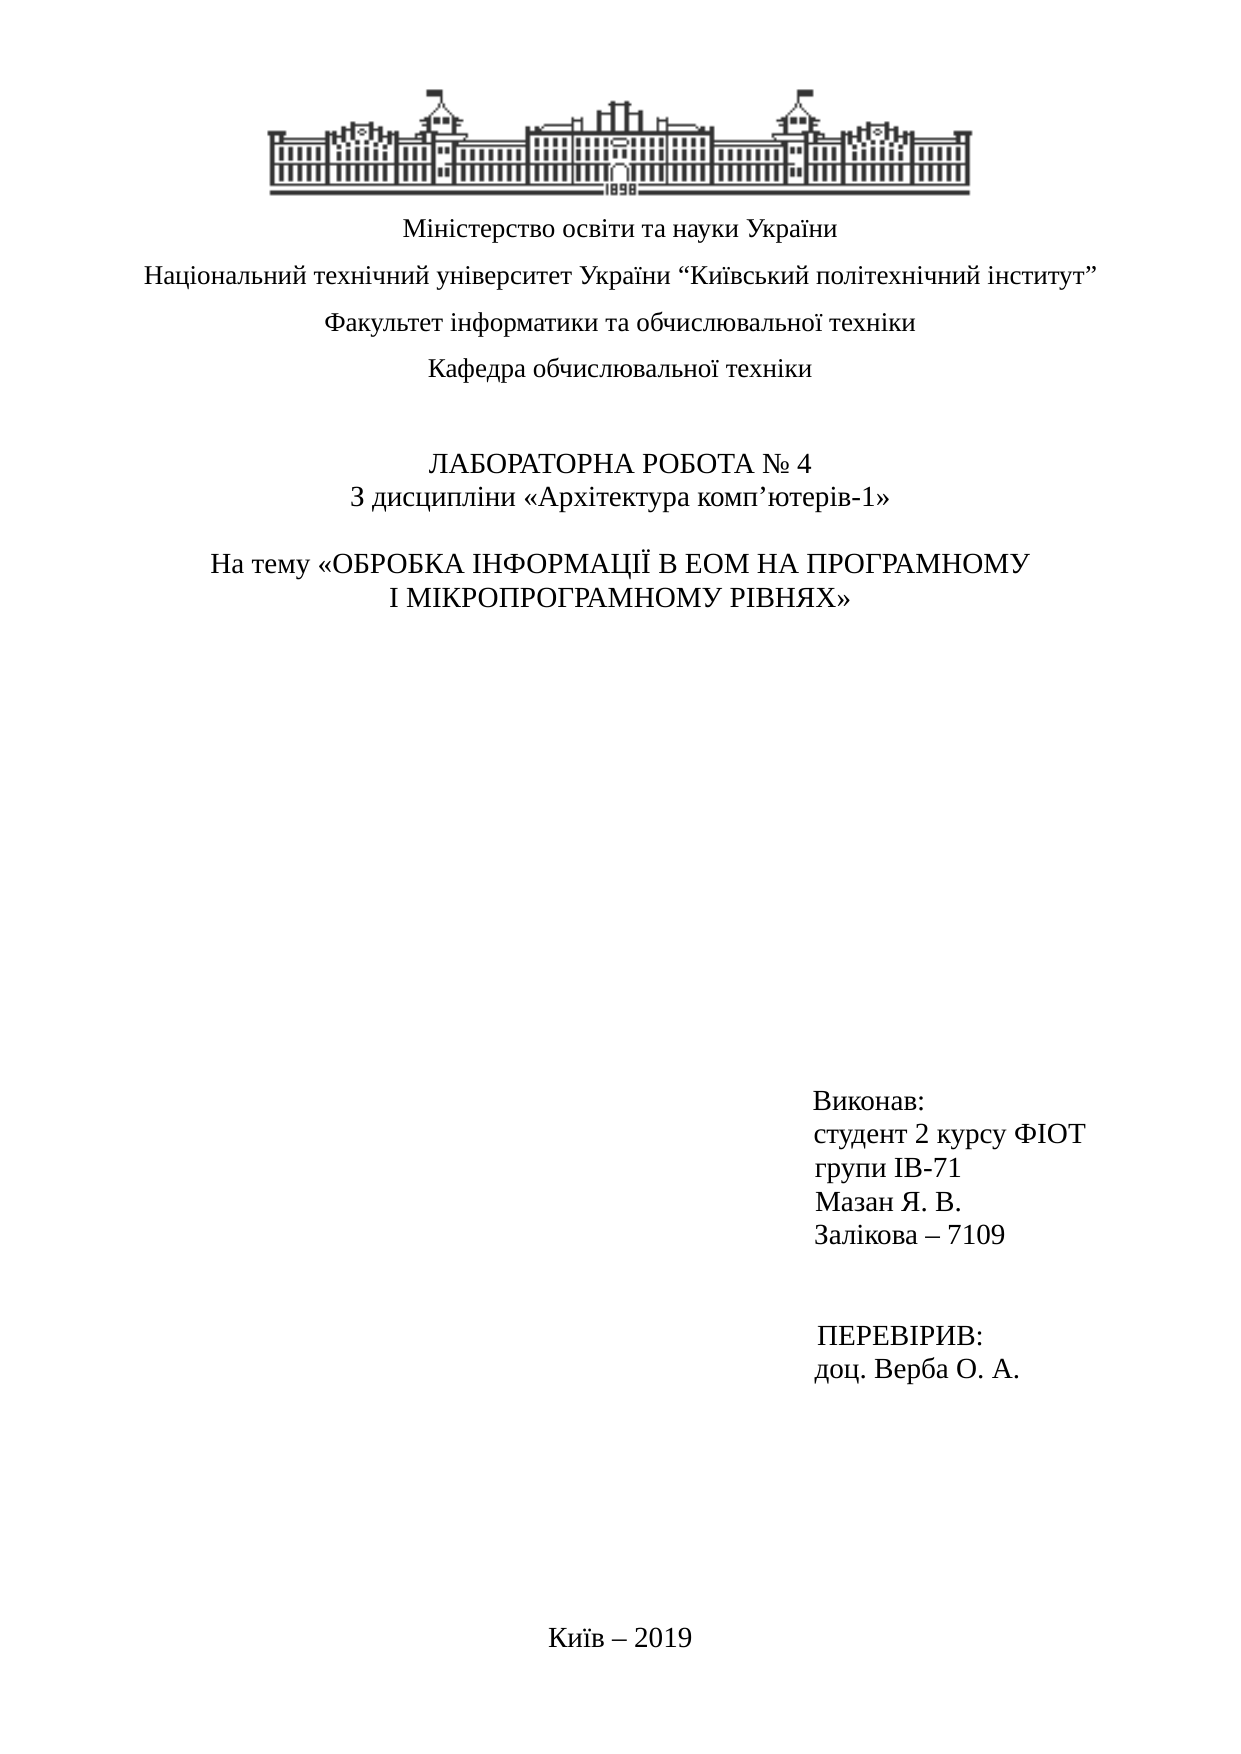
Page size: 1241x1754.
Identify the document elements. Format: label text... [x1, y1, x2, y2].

text З дисципліни «Архітектура комп’ютерів-1» [118, 479, 1122, 513]
text групи ІВ-71 [118, 1150, 1122, 1184]
text ПЕРЕВІРИВ: [118, 1318, 1122, 1351]
text Факультет інформатики та обчислювальної техніки [118, 306, 1122, 337]
text Мазан Я. В. [118, 1184, 1122, 1217]
text На тему «ОБРОБКА ІНФОРМАЦІЇ В ЕОМ НА ПРОГРАМНОМУ [118, 546, 1122, 580]
text доц. Верба О. А. [118, 1351, 1122, 1385]
text ЛАБОРАТОРНА РОБОТА № 4 [118, 446, 1122, 479]
text Міністерство освіти та науки України [118, 212, 1122, 243]
text І МІКРОПРОГРАМНОМУ РІВНЯХ» [118, 580, 1122, 613]
text студент 2 курсу ФІОТ [118, 1117, 1122, 1150]
text Київ – 2019 [118, 1620, 1122, 1653]
text Залікова – 7109 [118, 1217, 1122, 1251]
text Виконав: [118, 1083, 1122, 1117]
text Національний технічний університет України “Київський політехнічний інститут” [118, 259, 1122, 290]
text Кафедра обчислювальної техніки [118, 352, 1122, 383]
